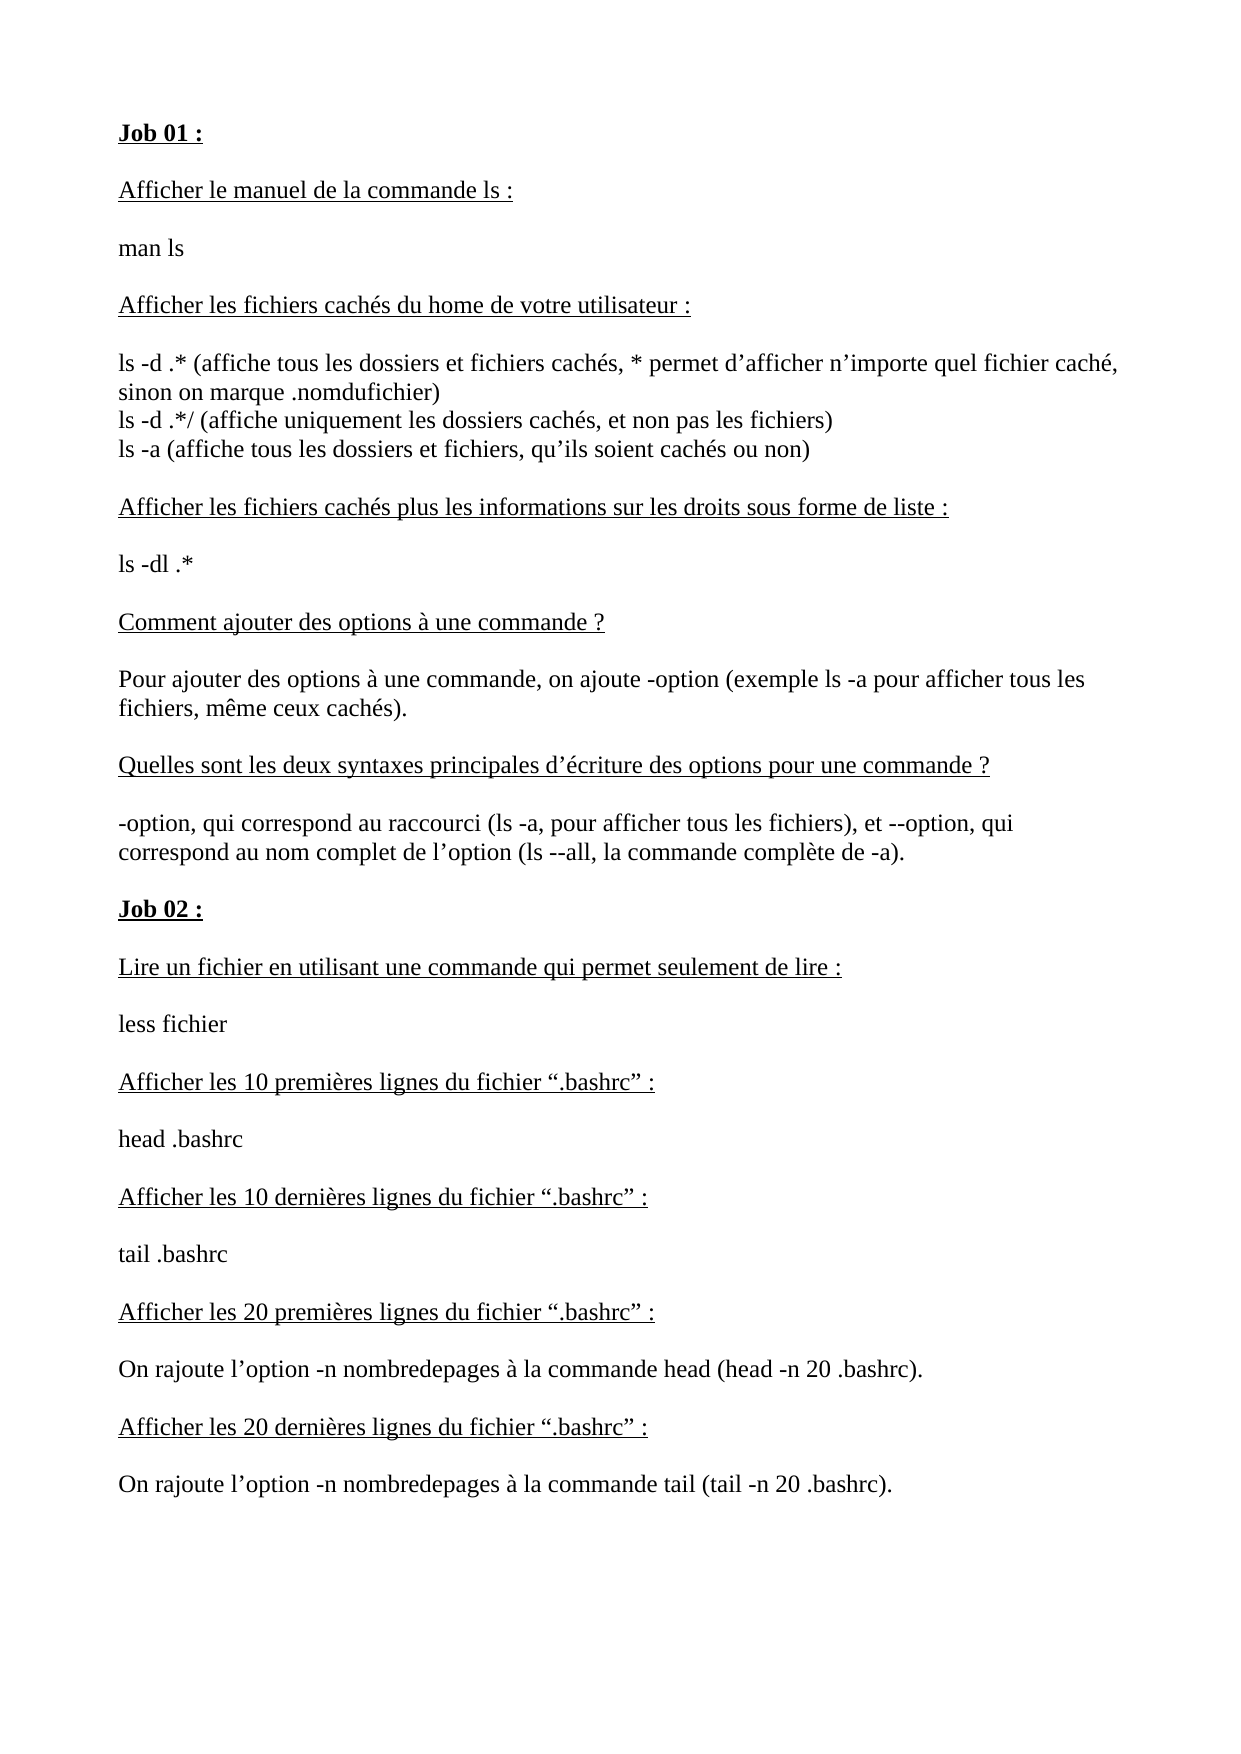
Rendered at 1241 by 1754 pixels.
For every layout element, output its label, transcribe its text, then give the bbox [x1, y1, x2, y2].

text Job 02 : [118, 894, 1122, 923]
text Pour ajouter des options à une commande, on ajoute -option (exemple ls -a pour afficher tous les fichiers, même ceux cachés). [118, 664, 1122, 722]
text Job 01 : [118, 118, 1122, 147]
text Afficher les 20 dernières lignes du fichier “.bashrc” : [118, 1412, 1122, 1441]
text Quelles sont les deux syntaxes principales d’écriture des options pour une commande ? [118, 751, 1122, 779]
text On rajoute l’option -n nombredepages à la commande head (head -n 20 .bashrc). [118, 1354, 1122, 1383]
text ls -dl .* [118, 549, 1122, 578]
text ls -d .* (affiche tous les dossiers et fichiers cachés, * permet d’afficher n’importe quel fichier caché, sinon on marque .nomdufichier) [118, 348, 1122, 406]
text less fichier [118, 1009, 1122, 1038]
text Comment ajouter des options à une commande ? [118, 607, 1122, 636]
text Afficher les fichiers cachés du home de votre utilisateur : [118, 291, 1122, 319]
text head .bashrc [118, 1124, 1122, 1153]
text On rajoute l’option -n nombredepages à la commande tail (tail -n 20 .bashrc). [118, 1469, 1122, 1498]
text Afficher les 10 dernières lignes du fichier “.bashrc” : [118, 1182, 1122, 1211]
text tail .bashrc [118, 1239, 1122, 1268]
text Afficher les 10 premières lignes du fichier “.bashrc” : [118, 1067, 1122, 1096]
text ls -d .*/ (affiche uniquement les dossiers cachés, et non pas les fichiers) [118, 406, 1122, 434]
text Afficher le manuel de la commande ls : [118, 176, 1122, 204]
text Afficher les fichiers cachés plus les informations sur les droits sous forme de liste : [118, 492, 1122, 521]
text -option, qui correspond au raccourci (ls -a, pour afficher tous les fichiers), et --option, qui correspond au nom complet de l’option (ls --all, la commande complète de -a). [118, 808, 1122, 866]
text ls -a (affiche tous les dossiers et fichiers, qu’ils soient cachés ou non) [118, 434, 1122, 463]
text Afficher les 20 premières lignes du fichier “.bashrc” : [118, 1297, 1122, 1326]
text Lire un fichier en utilisant une commande qui permet seulement de lire : [118, 952, 1122, 981]
text man ls [118, 233, 1122, 262]
